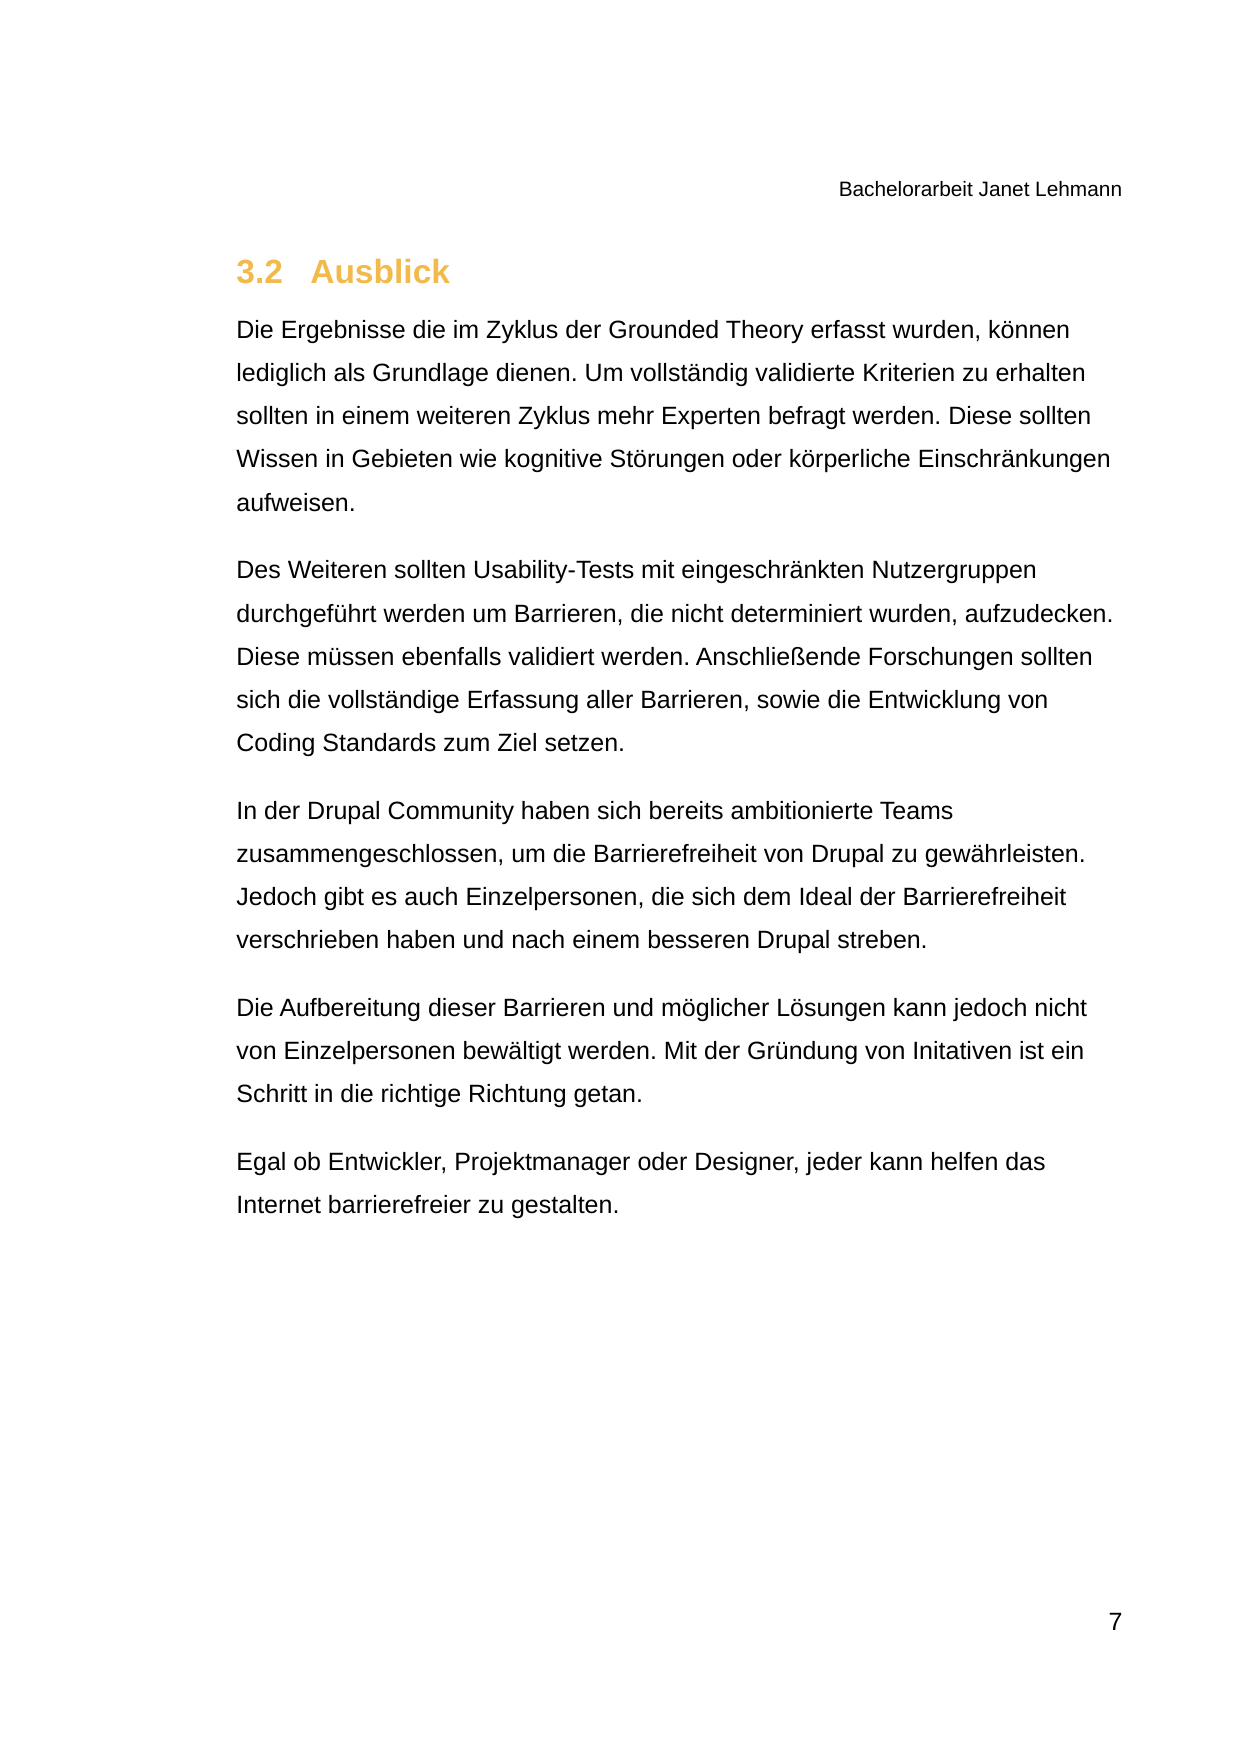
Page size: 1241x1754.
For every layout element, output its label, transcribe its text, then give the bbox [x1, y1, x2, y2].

subtitle Ausblick [236, 251, 1122, 290]
text Die Aufbereitung dieser Barrieren und möglicher Lösungen kann jedoch nicht von Einzelpersonen bewältigt werden. Mit der Gründung von Initativen ist ein Schritt in die richtige Richtung getan. [236, 993, 1122, 1108]
text Egal ob Entwickler, Projektmanager oder Designer, jeder kann helfen das Internet barrierefreier zu gestalten. [236, 1147, 1122, 1219]
text Des Weiteren sollten Usability-Tests mit eingeschränkten Nutzergruppen durchgeführt werden um Barrieren, die nicht determiniert wurden, aufzudecken. Diese müssen ebenfalls validiert werden. Anschließende Forschungen sollten sich die vollständige Erfassung aller Barrieren, sowie die Entwicklung von Coding Standards zum Ziel setzen. [236, 555, 1122, 757]
text In der Drupal Community haben sich bereits ambitionierte Teams zusammengeschlossen, um die Barrierefreiheit von Drupal zu gewährleisten. Jedoch gibt es auch Einzelpersonen, die sich dem Ideal der Barrierefreiheit verschrieben haben und nach einem besseren Drupal streben. [236, 796, 1122, 954]
text Die Ergebnisse die im Zyklus der Grounded Theory erfasst wurden, können lediglich als Grundlage dienen. Um vollständig validierte Kriterien zu erhalten sollten in einem weiteren Zyklus mehr Experten befragt werden. Diese sollten Wissen in Gebieten wie kognitive Störungen oder körperliche Einschränkungen aufweisen. [236, 315, 1122, 516]
